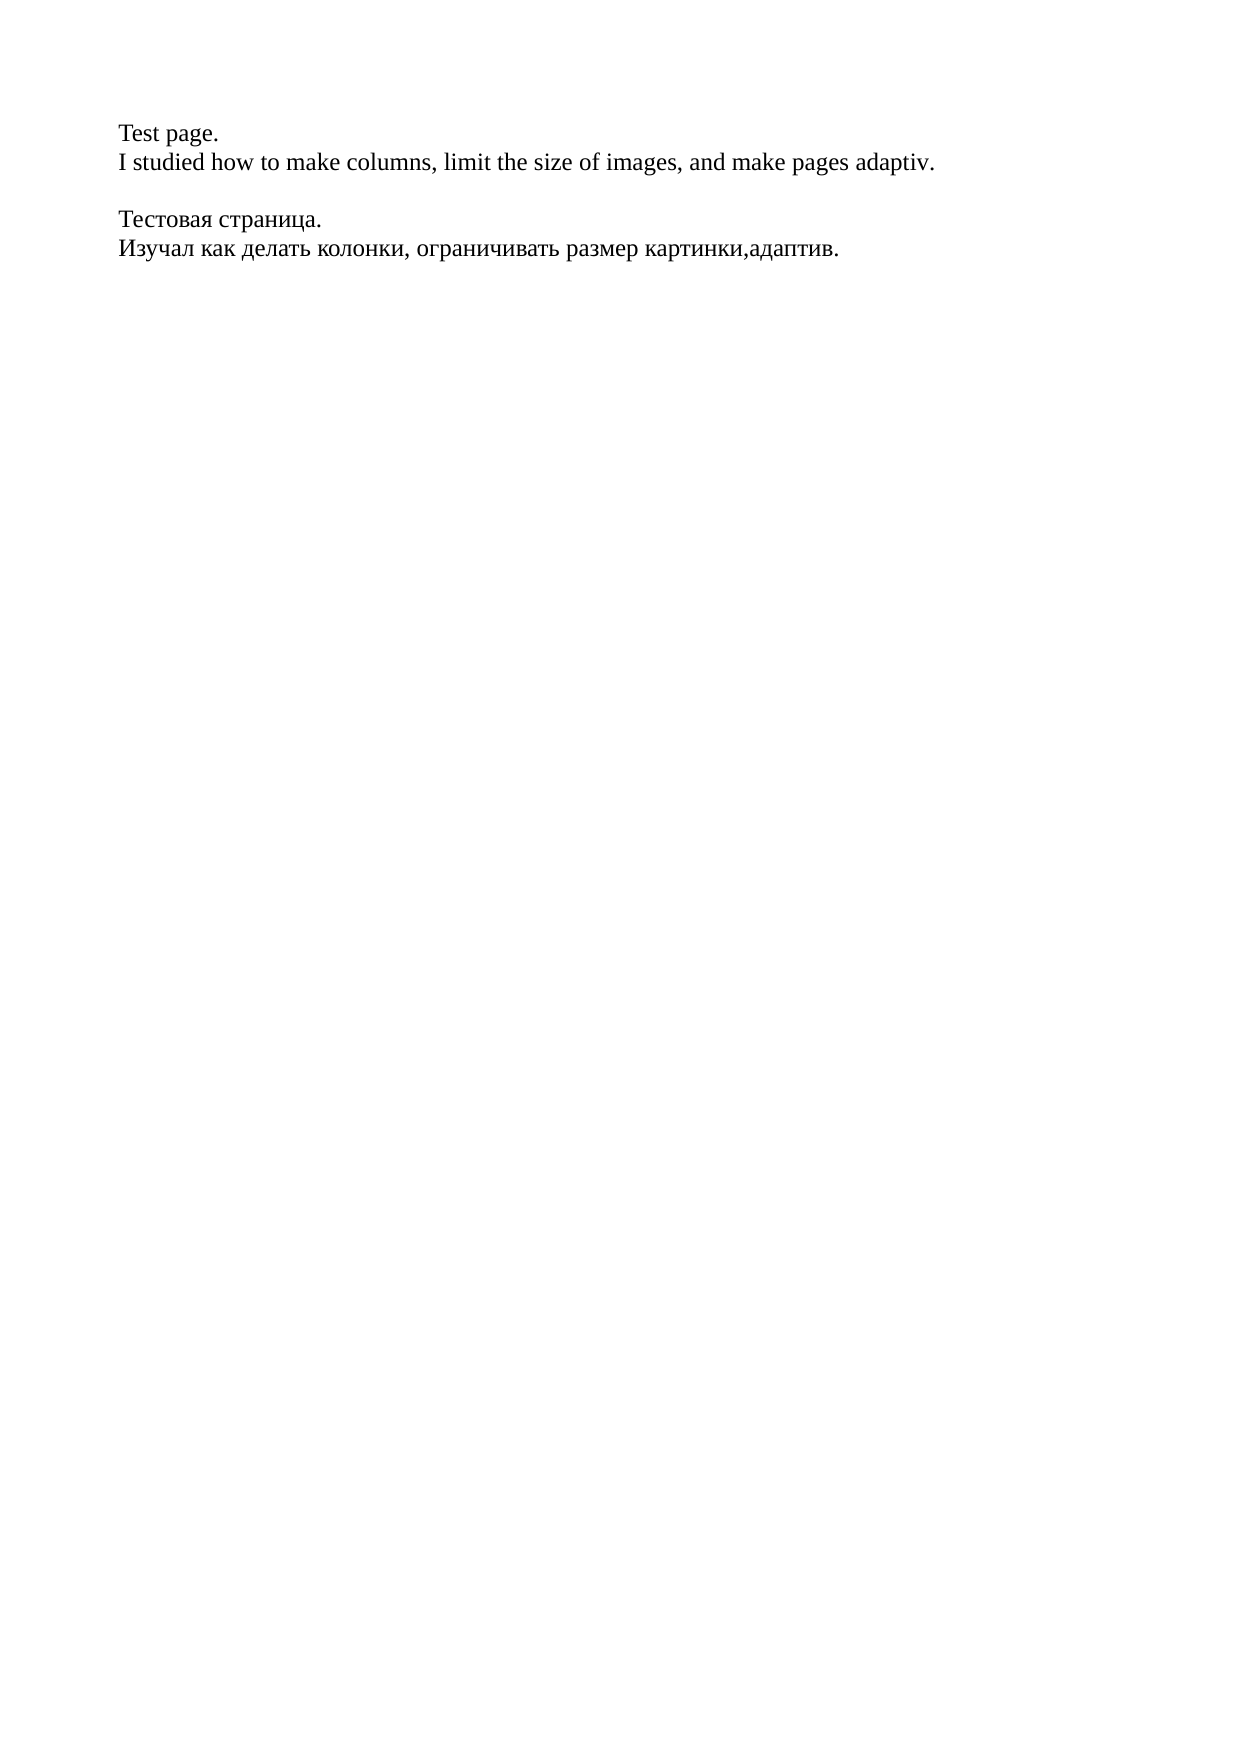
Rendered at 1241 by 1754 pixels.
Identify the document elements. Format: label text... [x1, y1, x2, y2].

text Изучал как делать колонки, ограничивать размер картинки,адаптив. [118, 233, 1122, 262]
text Test page. I studied how to make columns, limit the size of images, and make pages adaptiv. [118, 118, 1122, 176]
text Тестовая страница. [118, 204, 1122, 233]
